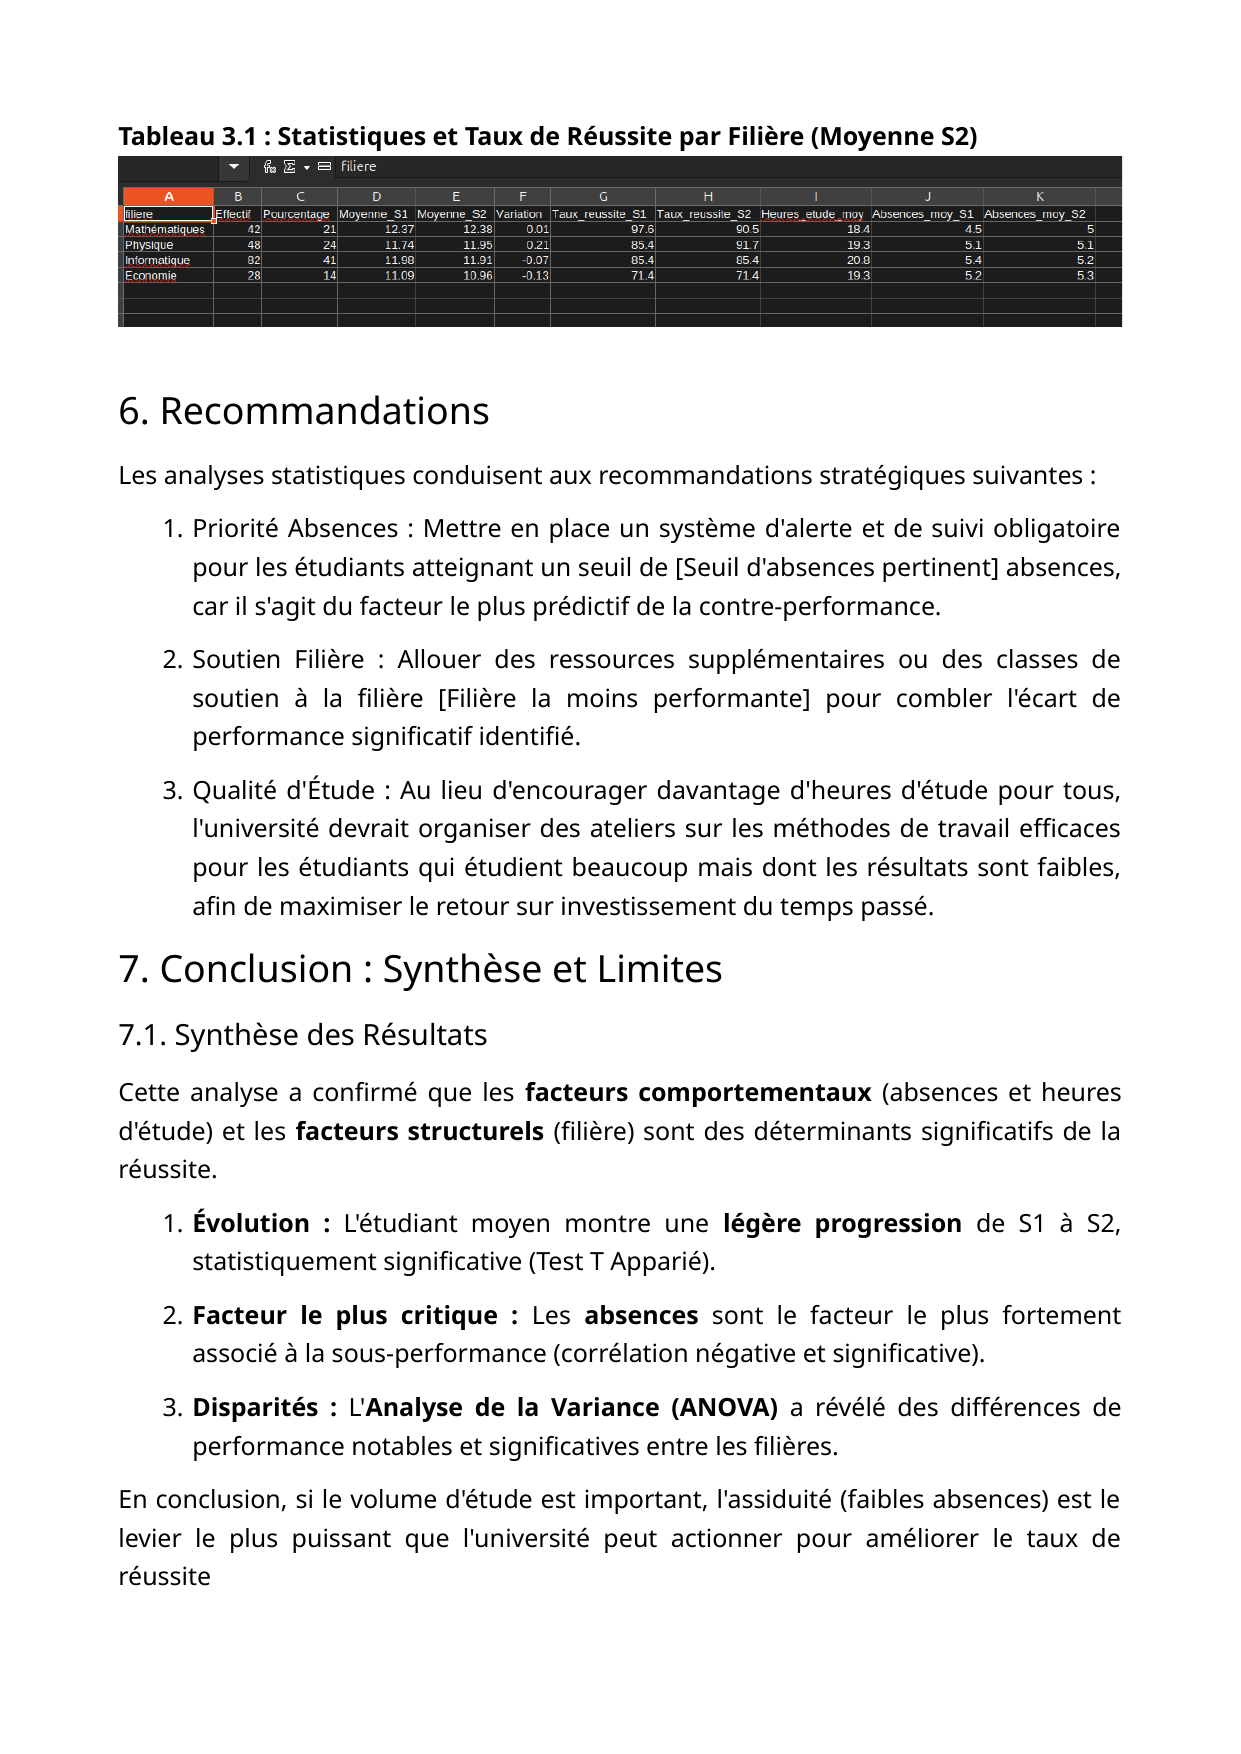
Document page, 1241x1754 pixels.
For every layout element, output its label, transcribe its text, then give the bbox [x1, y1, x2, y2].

list Soutien Filière : Allouer des ressources supplémentaires ou des classes de soutien à la filière [Filière la moins performante] pour combler l'écart de performance significatif identifié. [162, 642, 1122, 753]
list Disparités : L'Analyse de la Variance (ANOVA) a révélé des différences de performance notables et significatives entre les filières. [162, 1389, 1122, 1462]
subtitle 7. Conclusion : Synthèse et Limites [118, 942, 1122, 993]
picture [118, 156, 1123, 327]
text Les analyses statistiques conduisent aux recommandations stratégiques suivantes : [118, 457, 1122, 491]
text Cette analyse a confirmé que les facteurs comportementaux (absences et heures d'étude) et les facteurs structurels (filière) sont des déterminants significatifs de la réussite. [118, 1074, 1122, 1186]
text En conclusion, si le volume d'étude est important, l'assiduité (faibles absences) est le levier le plus puissant que l'université peut actionner pour améliorer le taux de réussite [118, 1482, 1122, 1593]
list Évolution : L'étudiant moyen montre une légère progression de S1 à S2, statistiquement significative (Test T Apparié). [162, 1205, 1122, 1278]
list Qualité d'Étude : Au lieu d'encourager davantage d'heures d'étude pour tous, l'université devrait organiser des ateliers sur les méthodes de travail efficaces pour les étudiants qui étudient beaucoup mais dont les résultats sont faibles, afin de maximiser le retour sur investissement du temps passé. [162, 772, 1122, 923]
text Tableau 3.1 : Statistiques et Taux de Réussite par Filière (Moyenne S2) [118, 118, 1122, 152]
subtitle 7.1. Synthèse des Résultats [118, 1015, 1122, 1054]
subtitle 6. Recommandations [118, 385, 1122, 436]
list Facteur le plus critique : Les absences sont le facteur le plus fortement associé à la sous-performance (corrélation négative et significative). [162, 1297, 1122, 1370]
list Priorité Absences : Mettre en place un système d'alerte et de suivi obligatoire pour les étudiants atteignant un seuil de [Seuil d'absences pertinent] absences, car il s'agit du facteur le plus prédictif de la contre-performance. [162, 511, 1122, 622]
